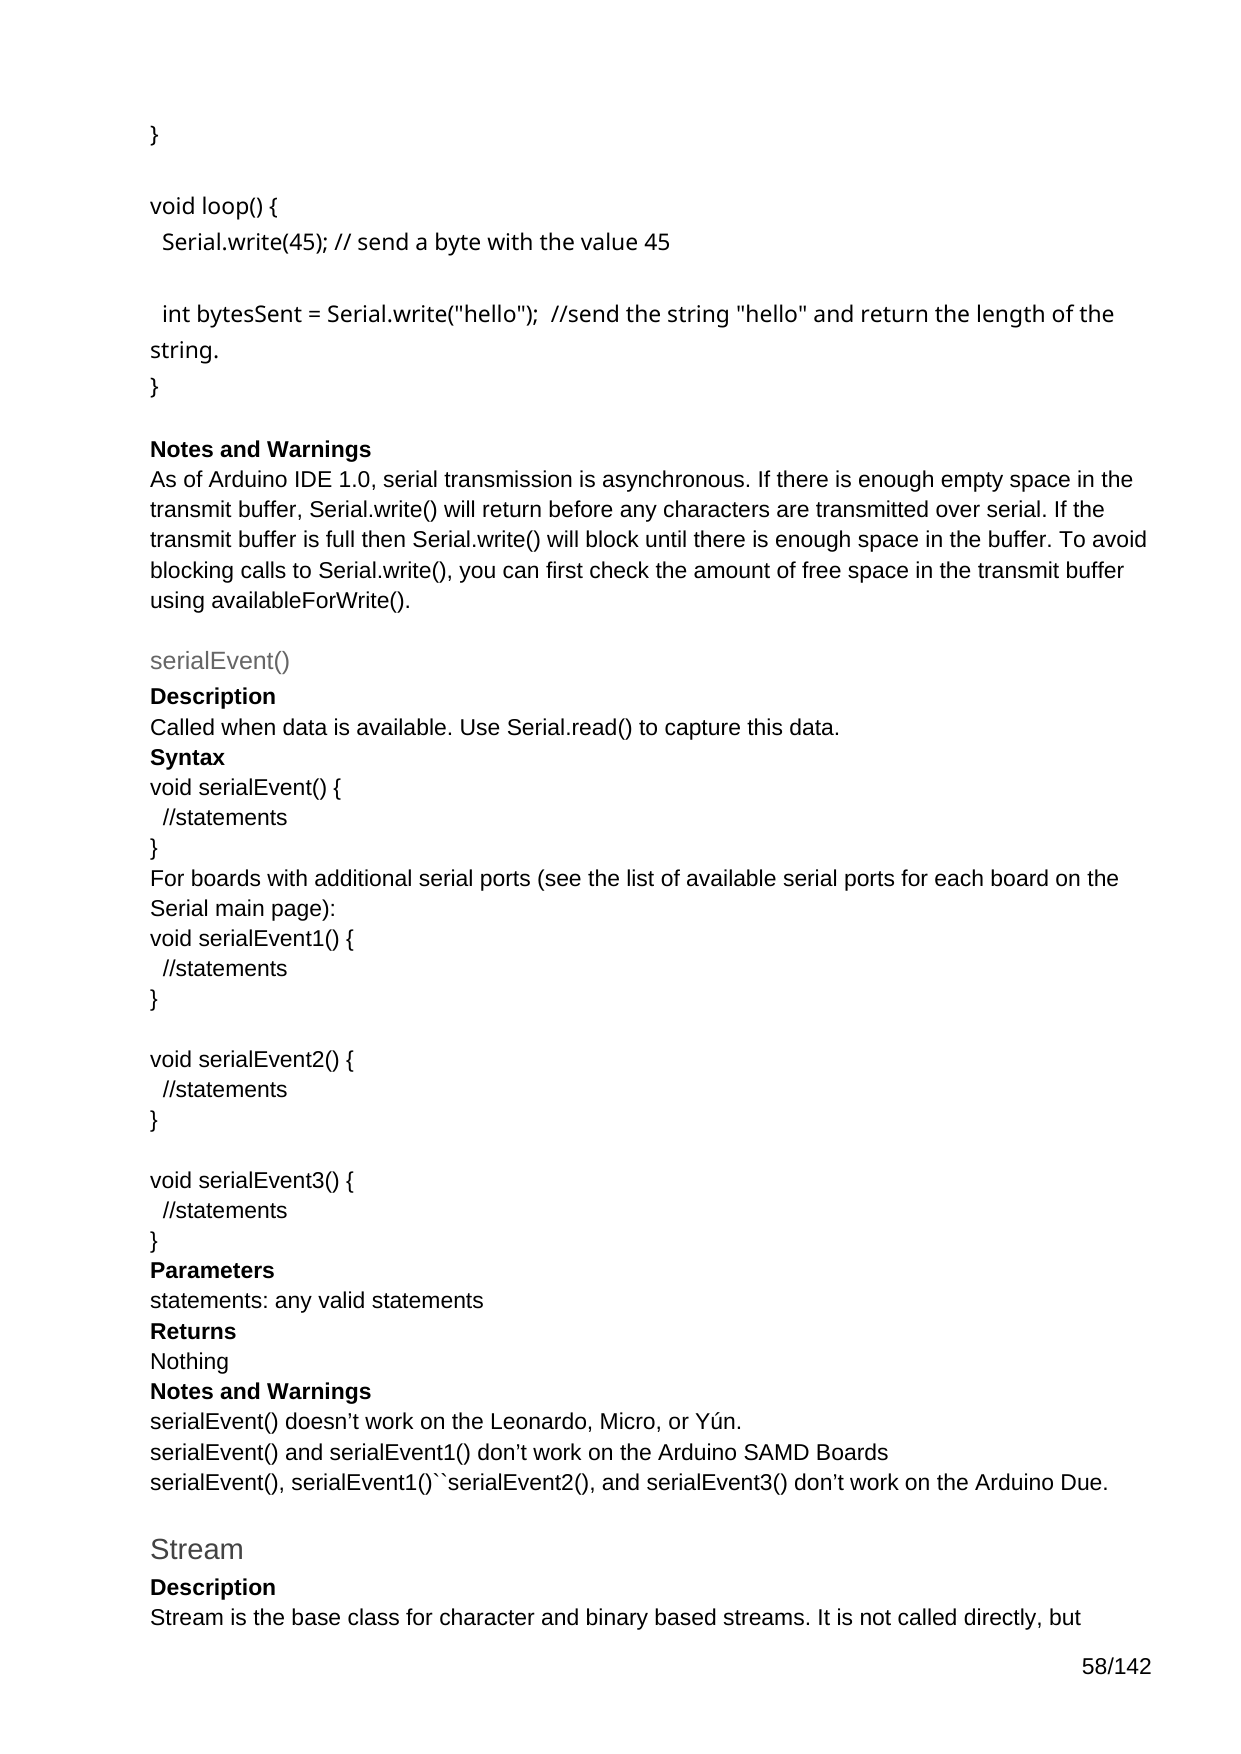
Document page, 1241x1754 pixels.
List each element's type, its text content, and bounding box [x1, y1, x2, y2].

text As of Arduino IDE 1.0, serial transmission is asynchronous. If there is enough empty space in the transmit buffer, Serial.write() will return before any characters are transmitted over serial. If the transmit buffer is full then Serial.write() will block until there is enough space in the buffer. To avoid blocking calls to Serial.write(), you can first check the amount of free space in the transmit buffer using availableForWrite(). [150, 466, 1152, 613]
text } [150, 1227, 1152, 1253]
text void serialEvent2() { [150, 1046, 1152, 1072]
text Returns [150, 1318, 1152, 1344]
text statements: any valid statements [150, 1287, 1152, 1314]
text } [150, 1106, 1152, 1132]
text } [150, 985, 1152, 1012]
text //statements [150, 1076, 1152, 1102]
text void serialEvent1() { [150, 925, 1152, 951]
text Called when data is available. Use Serial.read() to capture this data. [150, 713, 1152, 740]
text int bytesSent = Serial.write("hello"); //send the string "hello" and return the length of the string. [150, 298, 1152, 365]
text } [150, 118, 1152, 149]
text Nothing [150, 1348, 1152, 1374]
text Serial.write(45); // send a byte with the value 45 [150, 226, 1152, 257]
text Parameters [150, 1257, 1152, 1283]
text serialEvent() and serialEvent1() don’t work on the Arduino SAMD Boards [150, 1438, 1152, 1465]
text //statements [150, 804, 1152, 830]
text Description [150, 1574, 1152, 1600]
text void loop() { [150, 190, 1152, 221]
text serialEvent() doesn’t work on the Leonardo, Micro, or Yún. [150, 1408, 1152, 1434]
text Description [150, 683, 1152, 709]
text serialEvent(), serialEvent1()``serialEvent2(), and serialEvent3() don’t work on the Arduino Due. [150, 1469, 1152, 1495]
text For boards with additional serial ports (see the list of available serial ports for each board on the Serial main page): [150, 864, 1152, 921]
text //statements [150, 955, 1152, 981]
text void serialEvent() { [150, 774, 1152, 800]
text //statements [150, 1197, 1152, 1223]
text void serialEvent3() { [150, 1167, 1152, 1193]
subtitle serialEvent() [150, 646, 1152, 675]
text Notes and Warnings [150, 436, 1152, 462]
text Stream is the base class for character and binary based streams. It is not called directly, but [150, 1604, 1152, 1631]
text } [150, 369, 1152, 401]
text } [150, 834, 1152, 861]
subtitle Stream [150, 1532, 1152, 1566]
text Syntax [150, 744, 1152, 770]
text Notes and Warnings [150, 1378, 1152, 1404]
